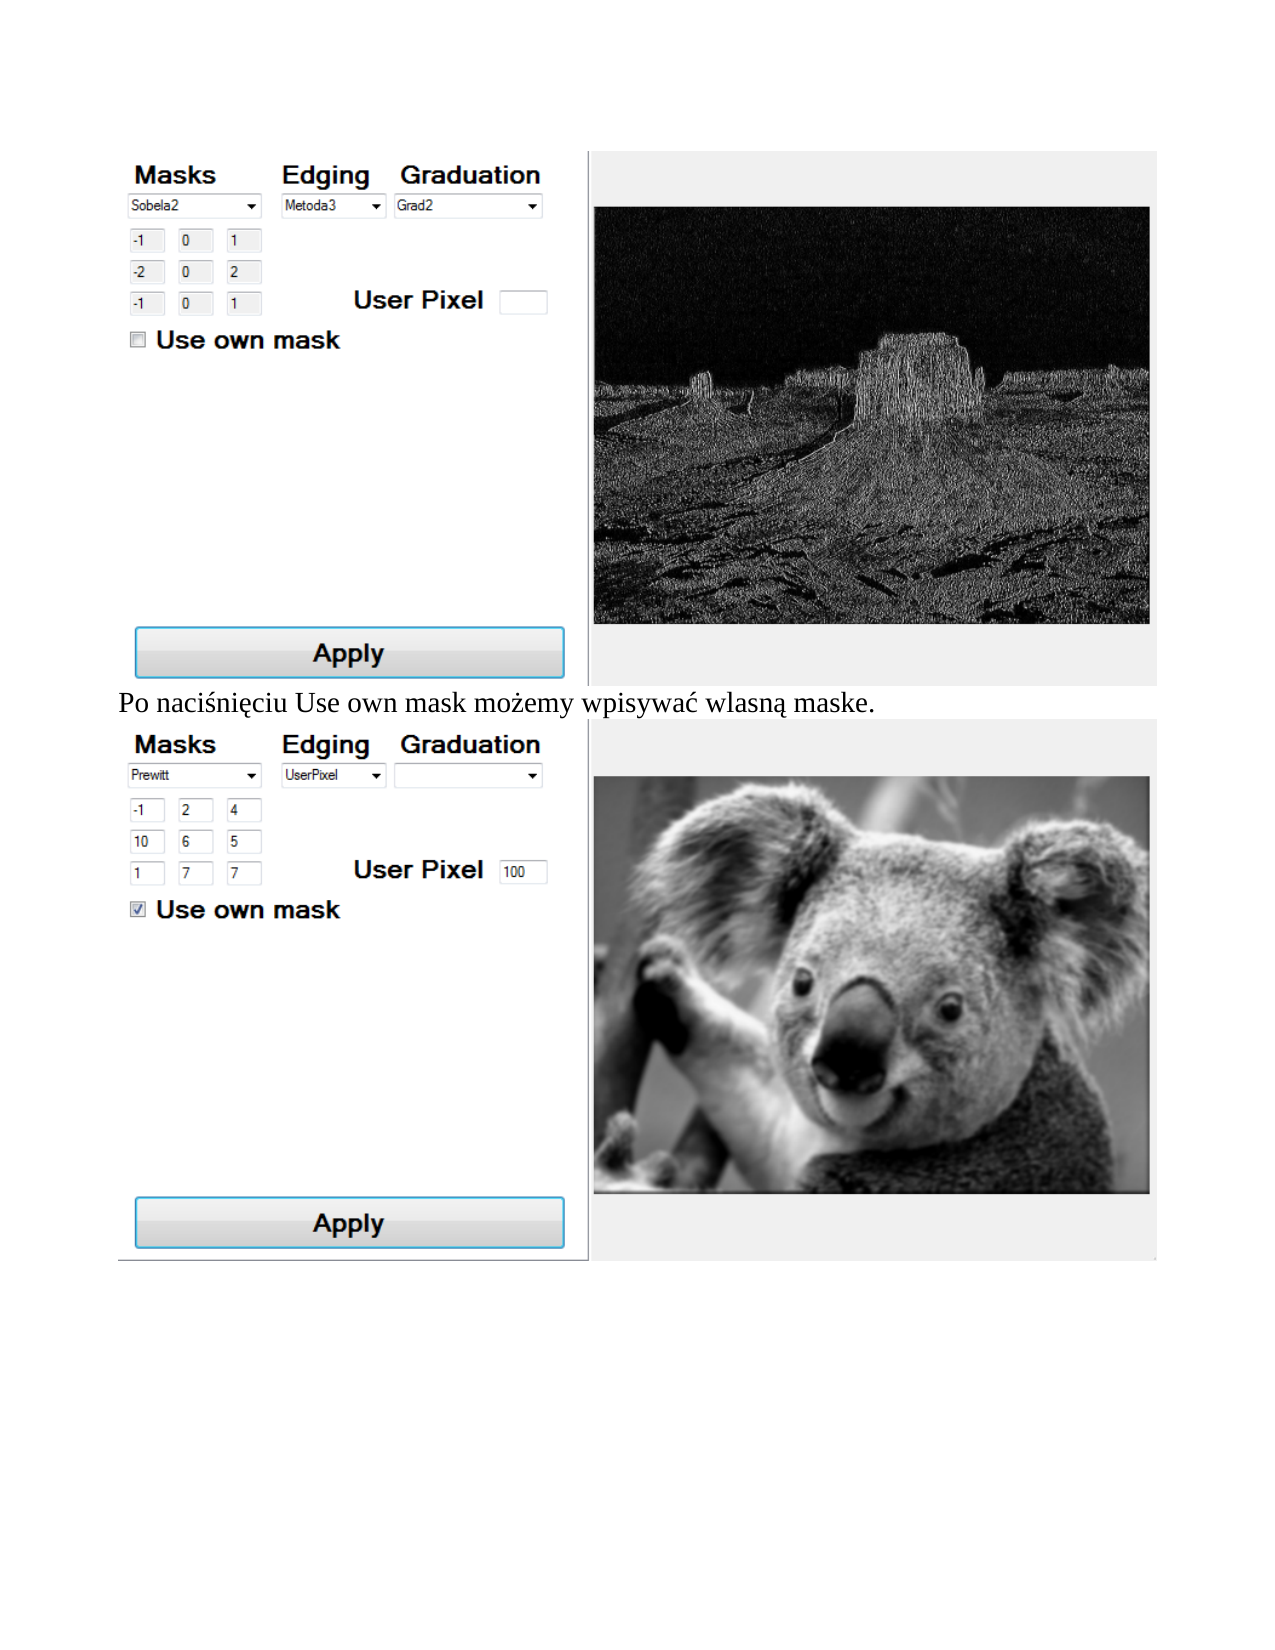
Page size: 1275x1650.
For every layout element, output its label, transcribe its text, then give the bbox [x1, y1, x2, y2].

picture [118, 719, 1157, 1261]
picture [118, 151, 1157, 686]
text Po naciśnięciu Use own mask możemy wpisywać wlasną maske. [118, 686, 1157, 719]
